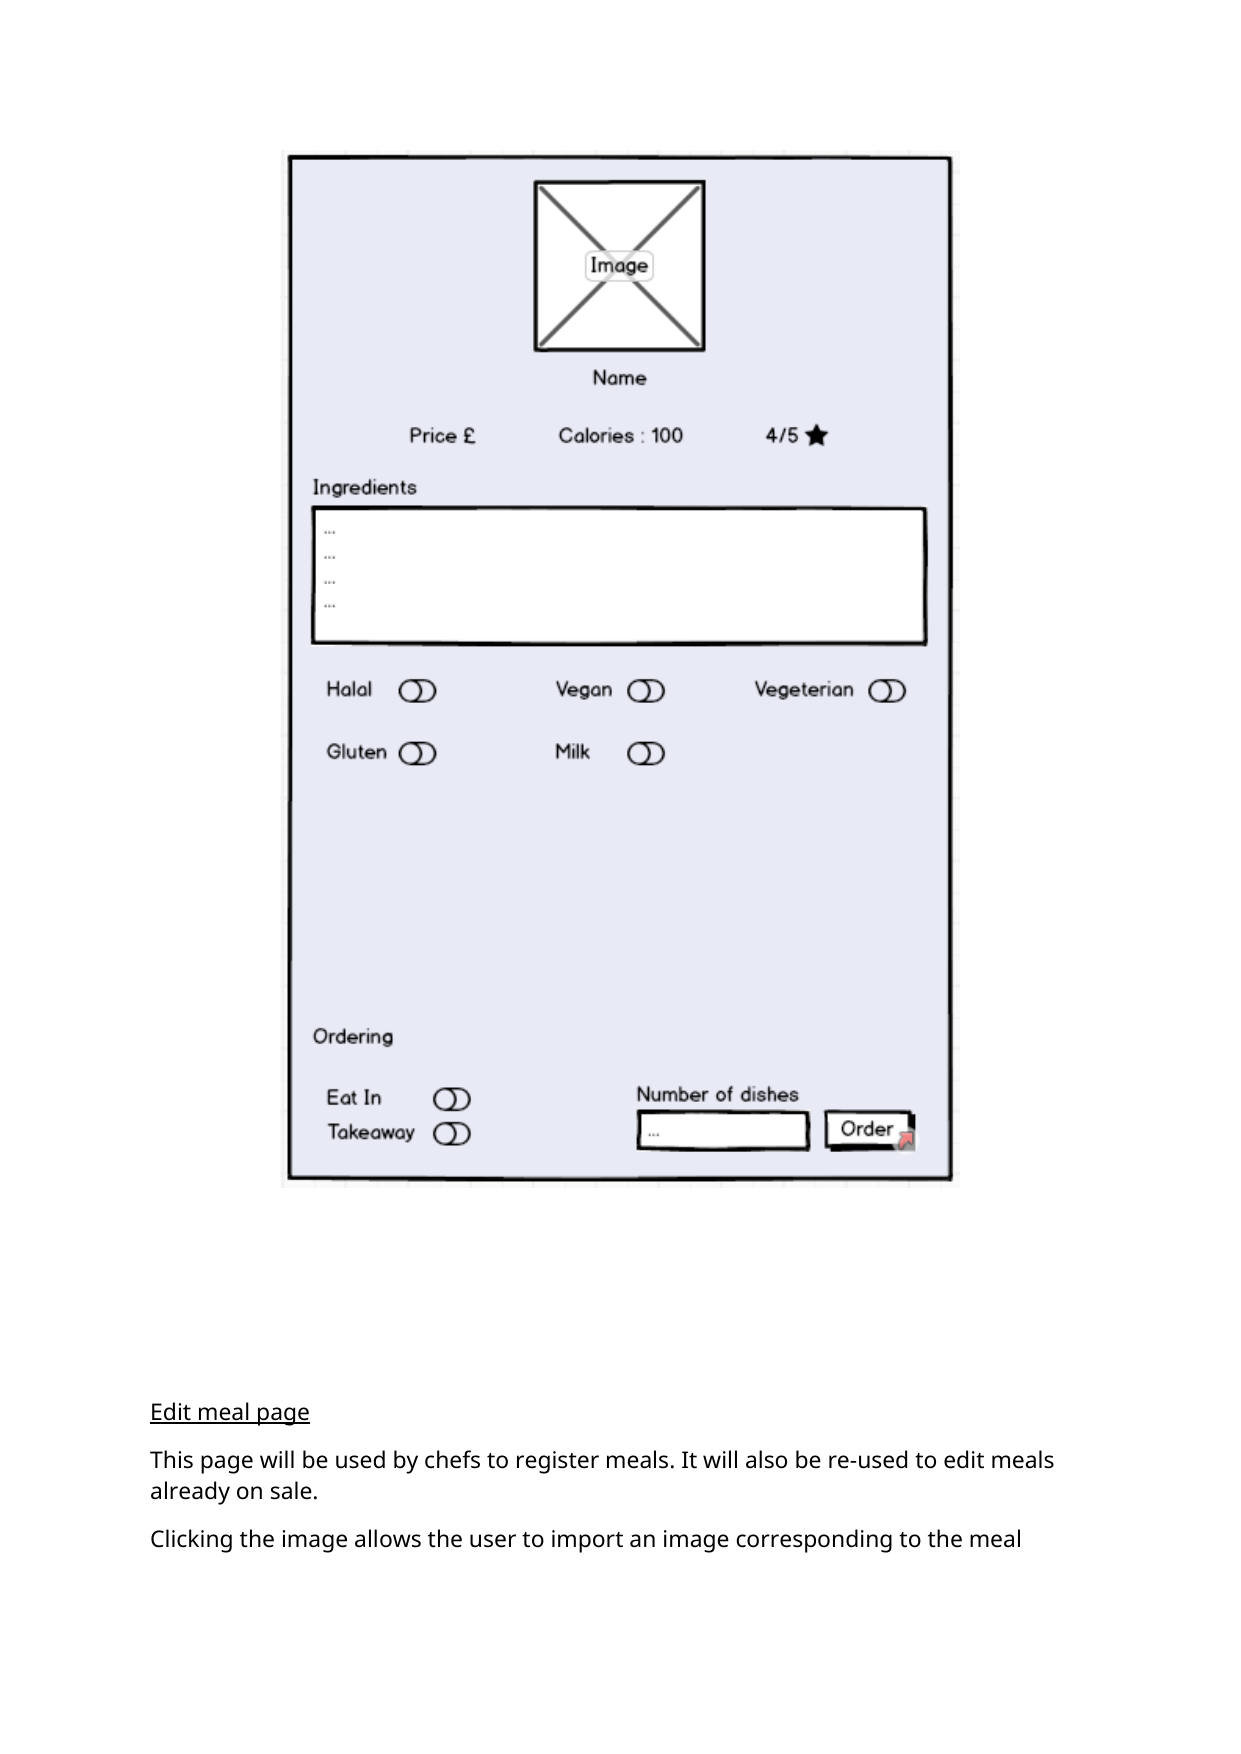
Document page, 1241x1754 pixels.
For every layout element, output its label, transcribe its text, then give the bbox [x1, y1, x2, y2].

text This page will be used by chefs to register meals. It will also be re-used to edit meals already on sale. [150, 1444, 1090, 1506]
text Edit meal page [150, 1396, 1090, 1427]
text Clicking the image allows the user to import an image corresponding to the meal [150, 1523, 1090, 1554]
